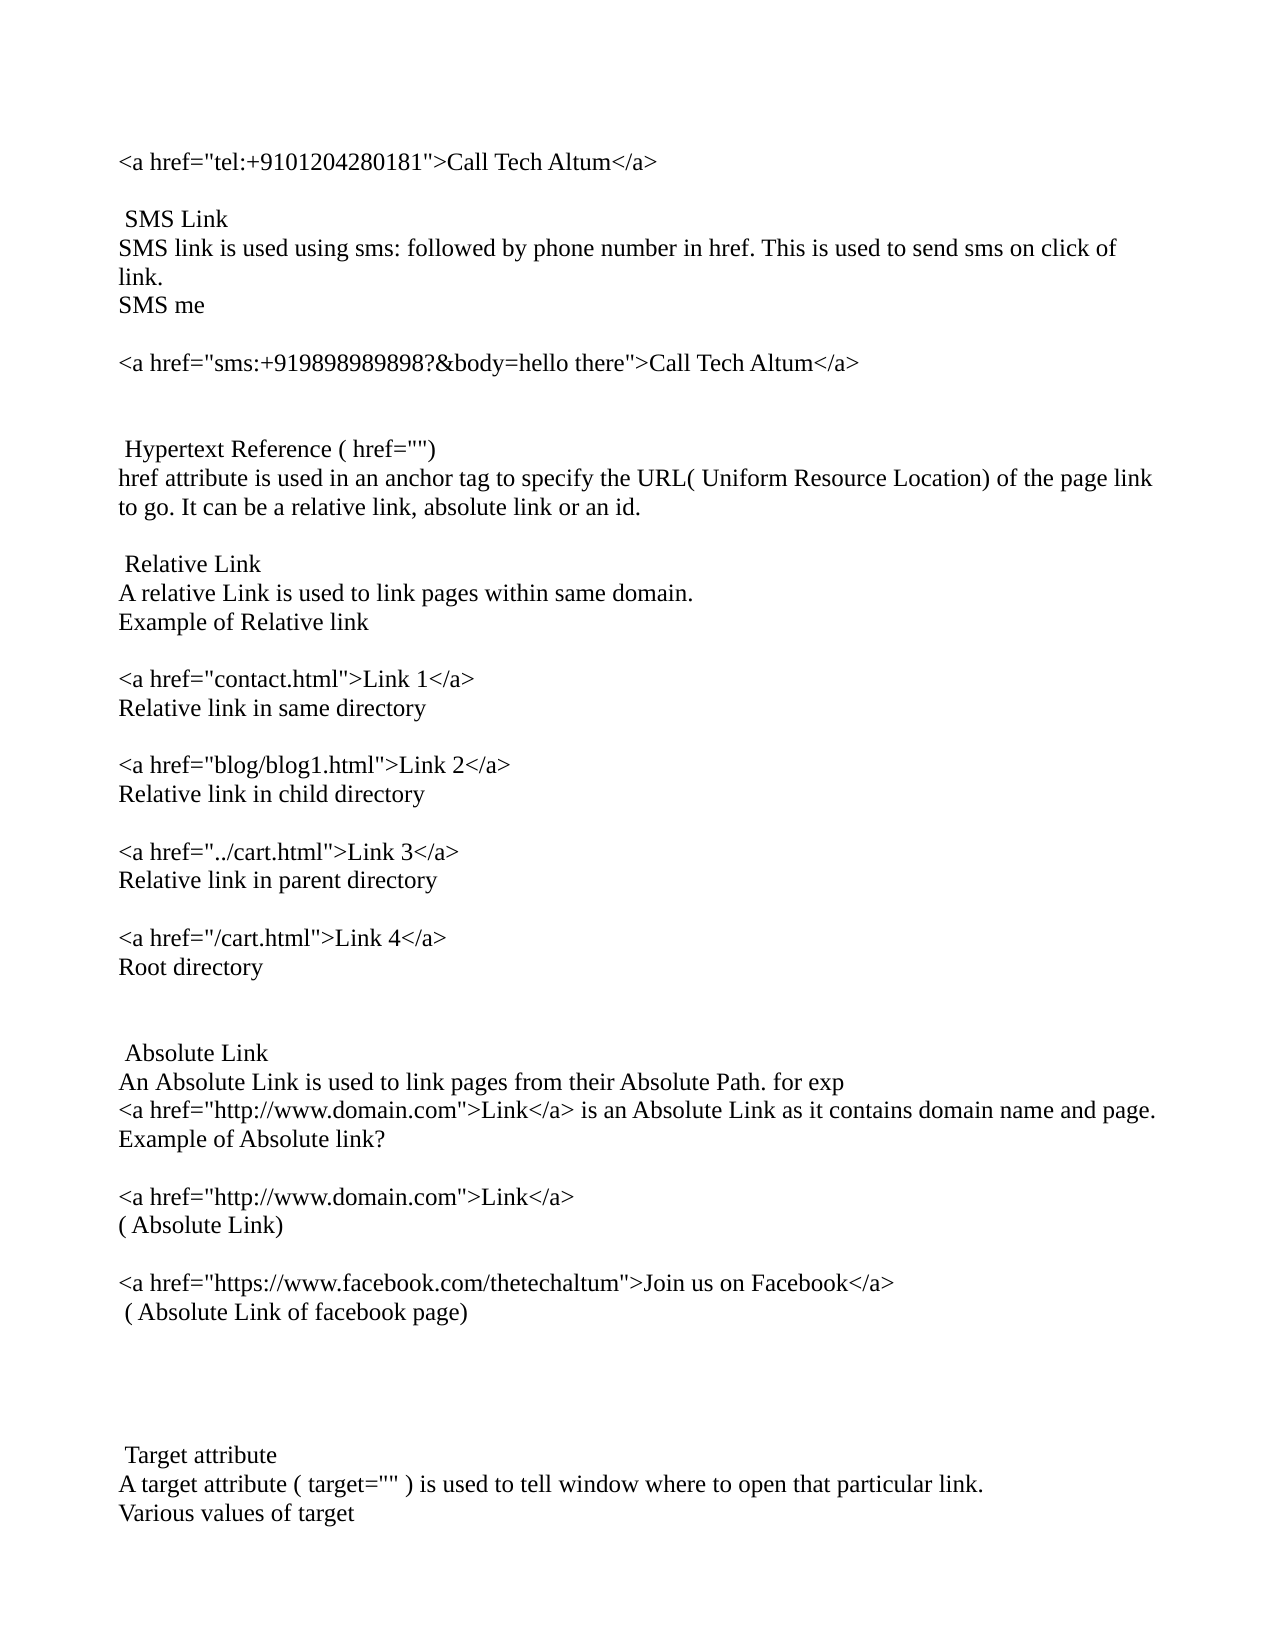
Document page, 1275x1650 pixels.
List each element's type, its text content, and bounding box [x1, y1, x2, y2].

text A relative Link is used to link pages within same domain. [118, 578, 1157, 607]
text Relative Link [118, 549, 1157, 578]
text <a href="/cart.html">Link 4</a> [118, 923, 1157, 952]
text SMS link is used using sms: followed by phone number in href. This is used to send sms on click of link. [118, 233, 1157, 291]
text A target attribute ( target="" ) is used to tell window where to open that particular link. Various values of target [118, 1469, 1157, 1527]
text <a href="contact.html">Link 1</a> [118, 664, 1157, 693]
text <a href="http://www.domain.com">Link</a> [118, 1182, 1157, 1211]
text Relative link in child directory [118, 779, 1157, 808]
text href attribute is used in an anchor tag to specify the URL( Uniform Resource Location) of the page link to go. It can be a relative link, absolute link or an id. [118, 463, 1157, 521]
text <a href="../cart.html">Link 3</a> [118, 837, 1157, 866]
text <a href="blog/blog1.html">Link 2</a> [118, 751, 1157, 779]
text Hypertext Reference ( href="") [118, 434, 1157, 463]
text <a href="sms:+919898989898?&body=hello there">Call Tech Altum</a> [118, 348, 1157, 377]
text Relative link in parent directory [118, 866, 1157, 894]
text Absolute Link [118, 1038, 1157, 1067]
text Example of Absolute link? [118, 1124, 1157, 1153]
text SMS Link [118, 204, 1157, 233]
text Example of Relative link [118, 607, 1157, 636]
text An Absolute Link is used to link pages from their Absolute Path. for exp <a href="http://www.domain.com">Link</a> is an Absolute Link as it contains domain name and page. [118, 1067, 1157, 1124]
text Relative link in same directory [118, 693, 1157, 722]
text <a href="https://www.facebook.com/thetechaltum">Join us on Facebook</a> [118, 1268, 1157, 1297]
text ( Absolute Link of facebook page) [118, 1297, 1157, 1326]
text SMS me [118, 291, 1157, 319]
text Target attribute [118, 1441, 1157, 1469]
text <a href="tel:+9101204280181">Call Tech Altum</a> [118, 147, 1157, 176]
text ( Absolute Link) [118, 1211, 1157, 1239]
text Root directory [118, 952, 1157, 981]
